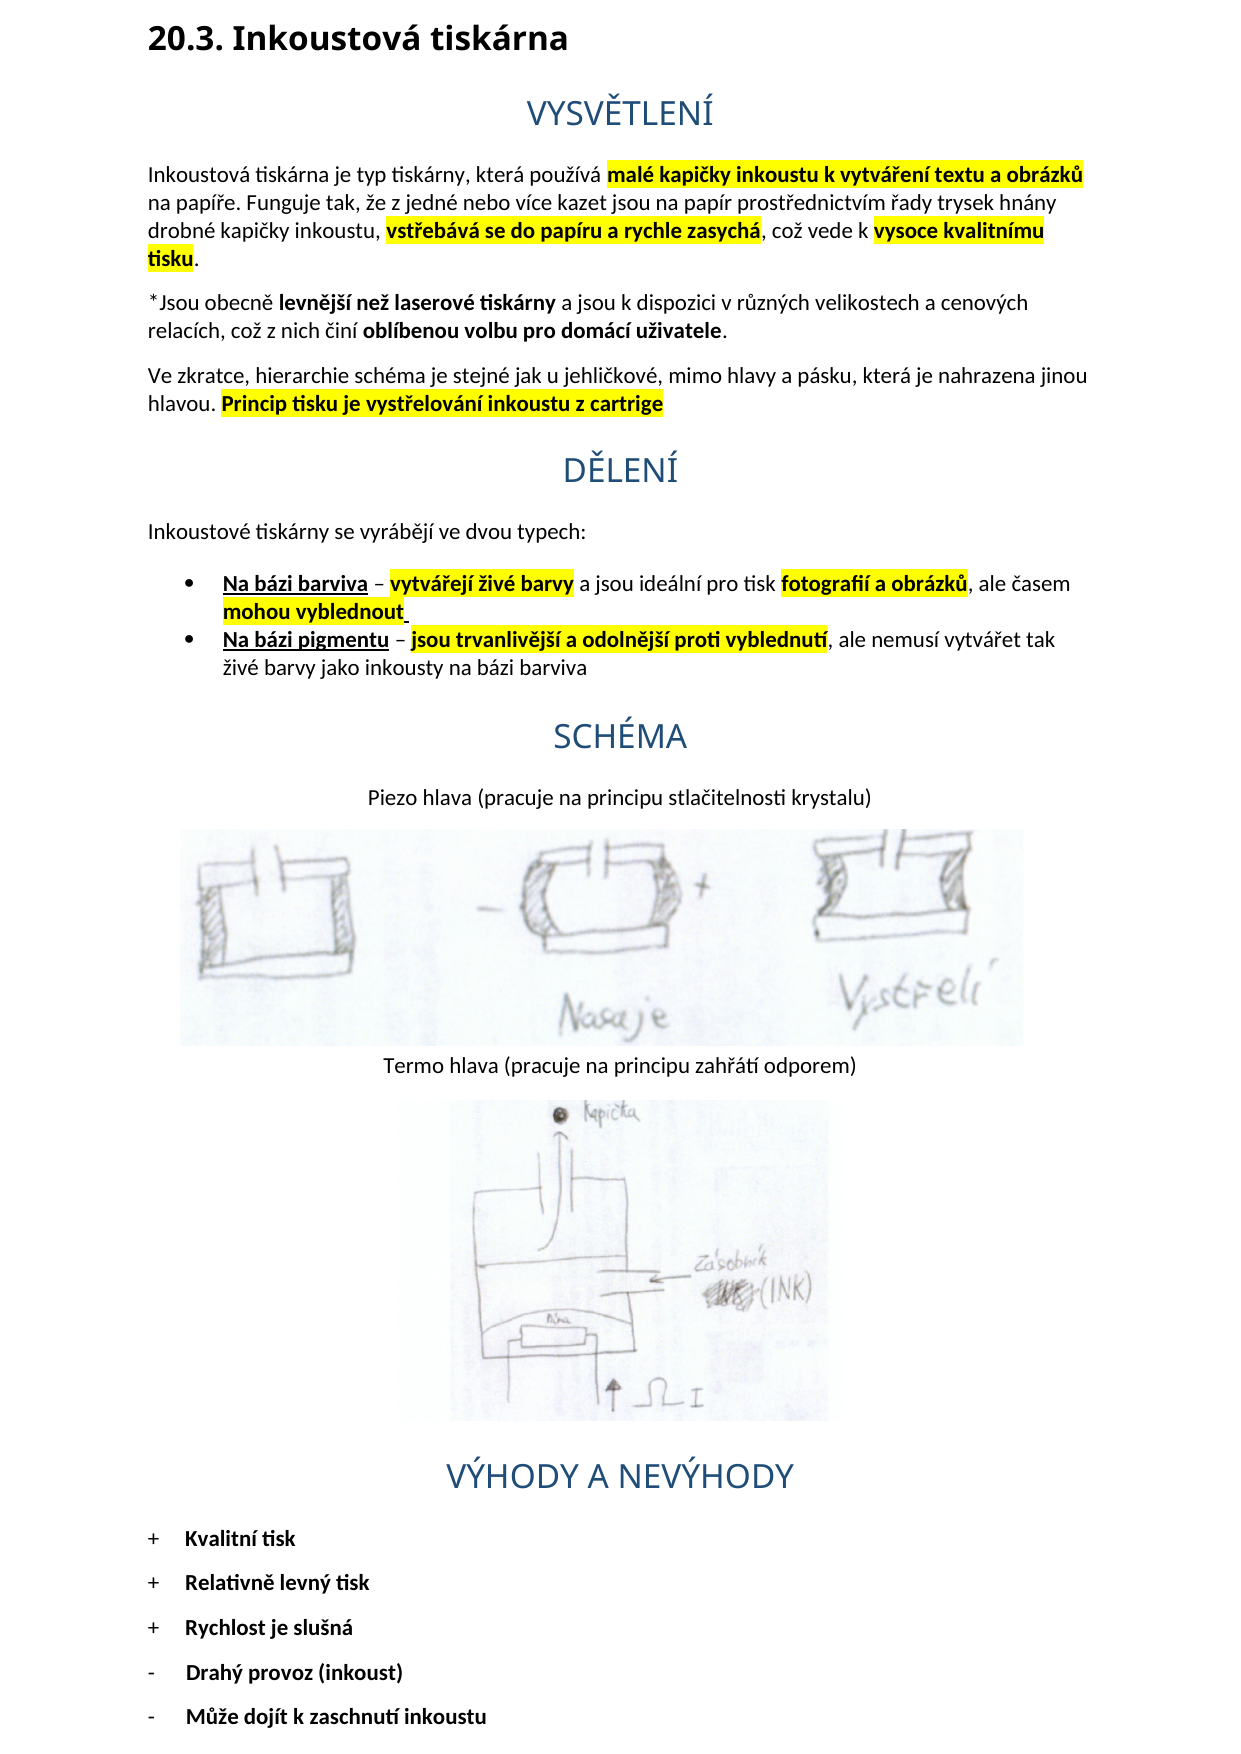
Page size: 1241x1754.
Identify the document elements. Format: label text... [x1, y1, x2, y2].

text Inkoustové tiskárny se vyrábějí ve dvou typech: [148, 517, 1093, 545]
subtitle dělení [148, 446, 1093, 492]
list Na bázi barviva – vytvářejí živé barvy a jsou ideální pro tisk fotografií a obrázků, ale časem mohou vyblednout [185, 569, 1093, 625]
list Na bázi pigmentu – jsou trvanlivější a odolnější proti vyblednutí, ale nemusí vytvářet tak živé barvy jako inkousty na bázi barviva [185, 625, 1093, 681]
text + Kvalitní tisk [148, 1524, 1093, 1552]
text Piezo hlava (pracuje na principu stlačitelnosti krystalu) [148, 783, 1093, 811]
subtitle výhody a nevýhody [148, 1453, 1093, 1499]
picture [397, 1100, 843, 1421]
text Inkoustová tiskárna je typ tiskárny, která používá malé kapičky inkoustu k vytváření textu a obrázků na papíře. Funguje tak, že z jedné nebo více kazet jsou na papír prostřednictvím řady trysek hnány drobné kapičky inkoustu, vstřebává se do papíru a rychle zasychá, což vede k vysoce kvalitnímu tisku. [148, 160, 1093, 272]
subtitle schéma [148, 713, 1093, 758]
picture [179, 829, 1024, 1046]
text - Může dojít k zaschnutí inkoustu [148, 1702, 1093, 1730]
text Termo hlava (pracuje na principu zahřátí odporem) [148, 1051, 1093, 1079]
subtitle 20.3. Inkoustová tiskárna [148, 15, 1093, 60]
text + Rychlost je slušná [148, 1613, 1093, 1641]
text + Relativně levný tisk [148, 1568, 1093, 1596]
text Ve zkratce, hierarchie schéma je stejné jak u jehličkové, mimo hlavy a pásku, která je nahrazena jinou hlavou. Princip tisku je vystřelování inkoustu z cartrige [148, 361, 1093, 417]
subtitle VYSVĚTLENÍ [148, 89, 1093, 135]
text *Jsou obecně levnější než laserové tiskárny a jsou k dispozici v různých velikostech a cenových relacích, což z nich činí oblíbenou volbu pro domácí uživatele. [148, 288, 1093, 344]
text - Drahý provoz (inkoust) [148, 1658, 1093, 1686]
